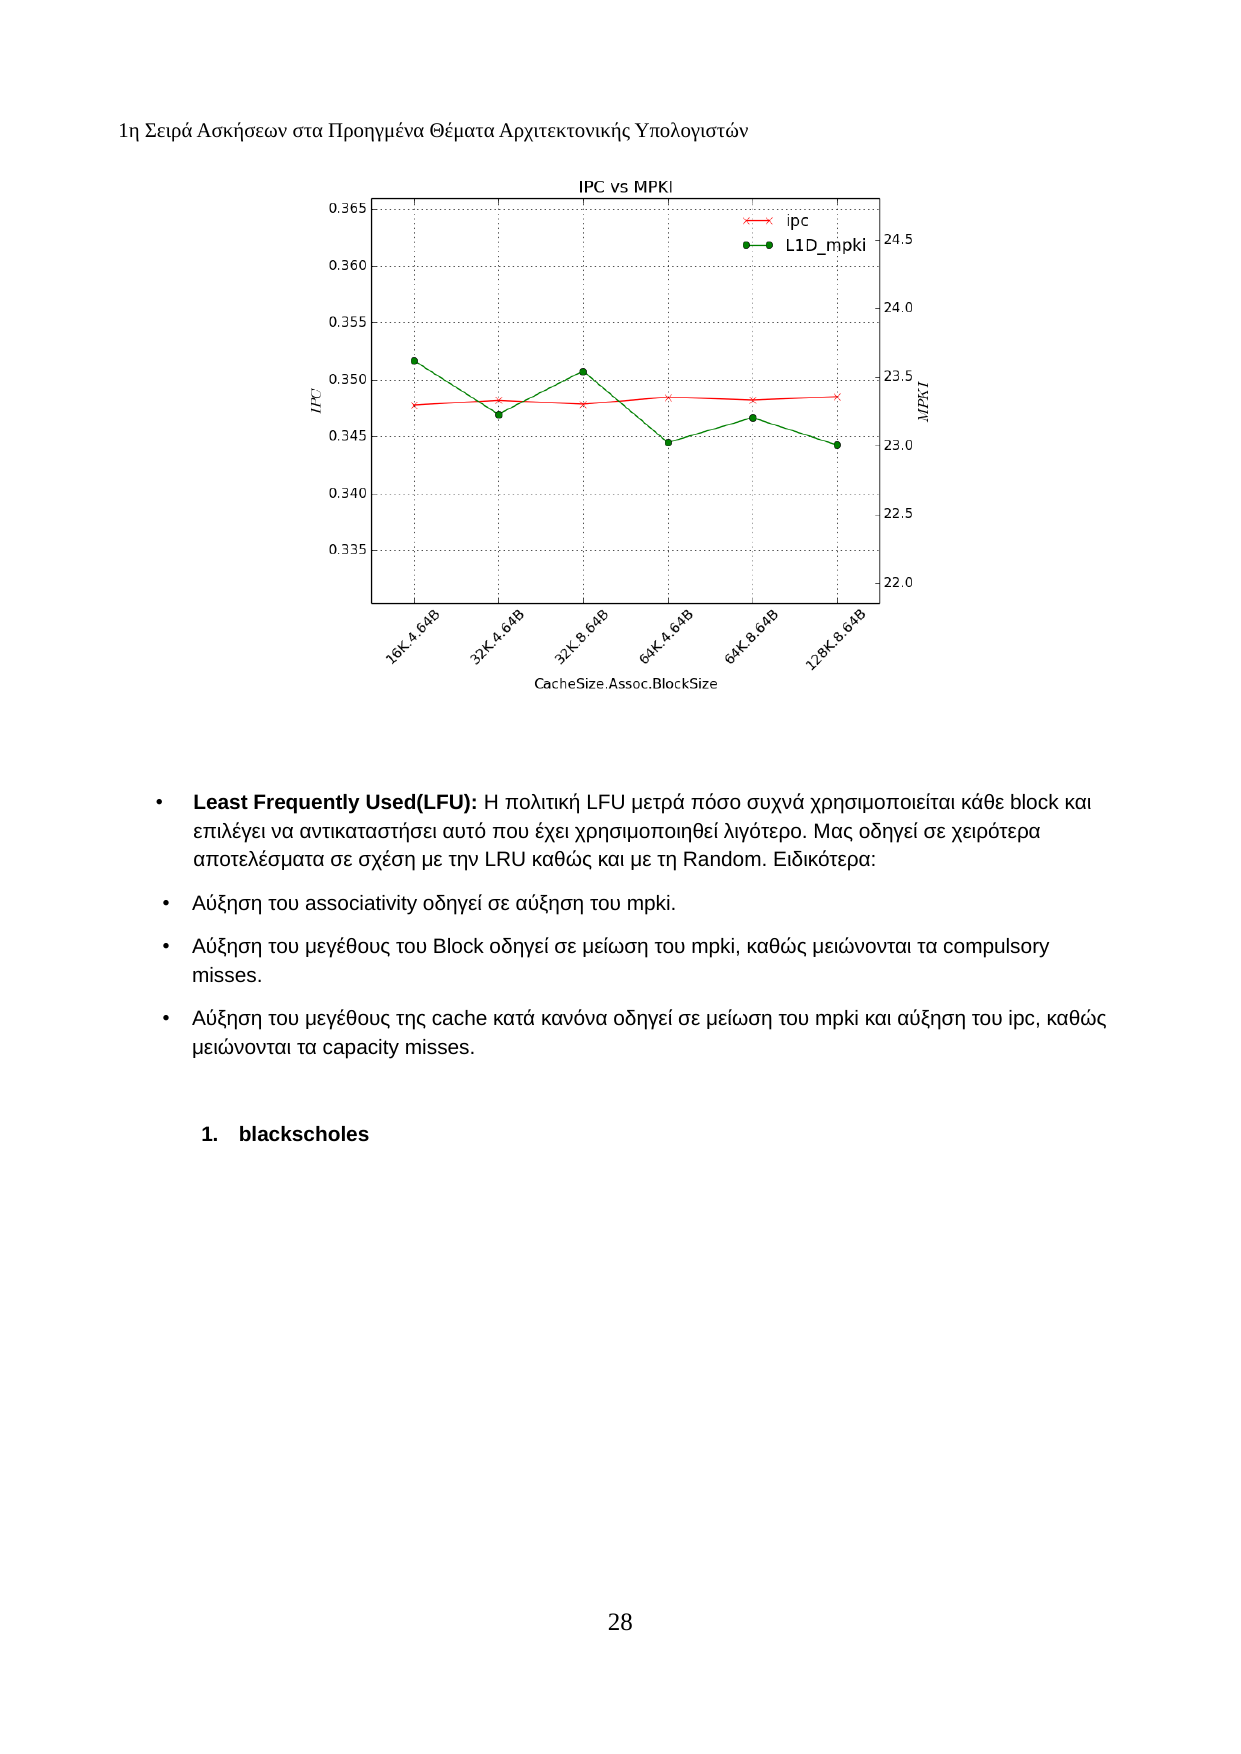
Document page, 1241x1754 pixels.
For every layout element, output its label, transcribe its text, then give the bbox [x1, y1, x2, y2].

picture [302, 171, 939, 699]
list Αύξηση του μεγέθους της cache κατά κανόνα οδηγεί σε μείωση του mpki και αύξηση του ipc, καθώς μειώνονται τα capacity misses. [162, 1006, 1122, 1059]
list Αύξηση του associativity οδηγεί σε αύξηση του mpki. [162, 891, 1122, 914]
list Αύξηση του μεγέθους του Block οδηγεί σε μείωση του mpki, καθώς μειώνονται τα compulsory misses. [162, 934, 1122, 987]
list Least Frequently Used(LFU): Η πολιτική LFU μετρά πόσο συχνά χρησιμοποιείται κάθε block και επιλέγει να αντικαταστήσει αυτό που έχει χρησιμοποιηθεί λιγότερο. Μας οδηγεί σε χειρότερα αποτελέσματα σε σχέση με την LRU καθώς και με τη Random. Ειδικότερα: [156, 789, 1122, 871]
list blackscholes [201, 1122, 1122, 1146]
